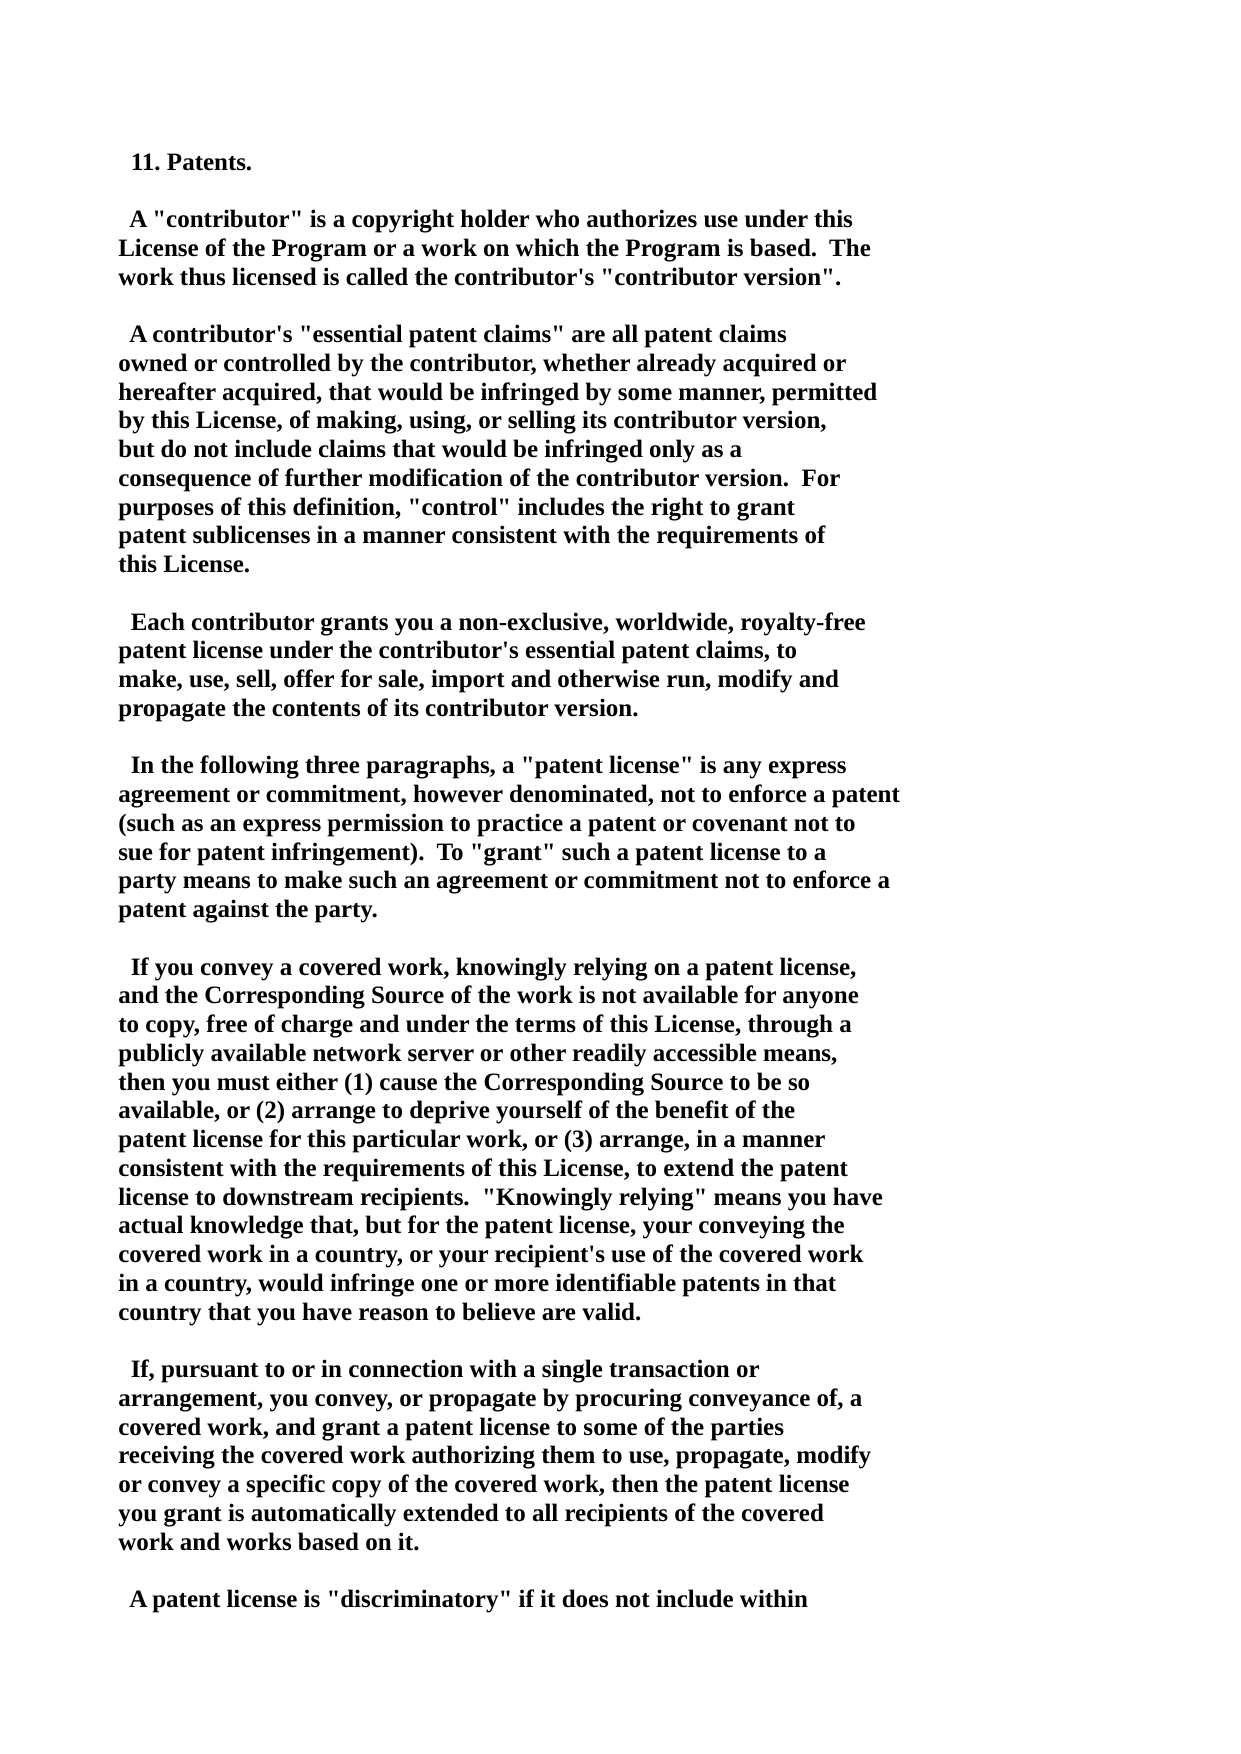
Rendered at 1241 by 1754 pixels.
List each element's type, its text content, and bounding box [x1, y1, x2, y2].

text A "contributor" is a copyright holder who authorizes use under this [118, 204, 1122, 233]
text agreement or commitment, however denominated, not to enforce a patent [118, 779, 1122, 808]
text party means to make such an agreement or commitment not to enforce a [118, 866, 1122, 894]
text publicly available network server or other readily accessible means, [118, 1038, 1122, 1067]
text to copy, free of charge and under the terms of this License, through a [118, 1009, 1122, 1038]
text country that you have reason to believe are valid. [118, 1297, 1122, 1326]
text A patent license is "discriminatory" if it does not include within [118, 1584, 1122, 1613]
text patent license under the contributor's essential patent claims, to [118, 636, 1122, 664]
text consistent with the requirements of this License, to extend the patent [118, 1153, 1122, 1182]
text but do not include claims that would be infringed only as a [118, 434, 1122, 463]
text work and works based on it. [118, 1527, 1122, 1556]
text If you convey a covered work, knowingly relying on a patent license, [118, 952, 1122, 981]
text this License. [118, 549, 1122, 578]
text patent license for this particular work, or (3) arrange, in a manner [118, 1124, 1122, 1153]
text make, use, sell, offer for sale, import and otherwise run, modify and [118, 664, 1122, 693]
text receiving the covered work authorizing them to use, propagate, modify [118, 1441, 1122, 1469]
text license to downstream recipients. "Knowingly relying" means you have [118, 1182, 1122, 1211]
text sue for patent infringement). To "grant" such a patent license to a [118, 837, 1122, 866]
text arrangement, you convey, or propagate by procuring conveyance of, a [118, 1383, 1122, 1412]
text or convey a specific copy of the covered work, then the patent license [118, 1469, 1122, 1498]
text you grant is automatically extended to all recipients of the covered [118, 1498, 1122, 1527]
text available, or (2) arrange to deprive yourself of the benefit of the [118, 1096, 1122, 1124]
text covered work, and grant a patent license to some of the parties [118, 1412, 1122, 1441]
text propagate the contents of its contributor version. [118, 693, 1122, 722]
text hereafter acquired, that would be infringed by some manner, permitted [118, 377, 1122, 406]
text in a country, would infringe one or more identifiable patents in that [118, 1268, 1122, 1297]
text Each contributor grants you a non-exclusive, worldwide, royalty-free [118, 607, 1122, 636]
text purposes of this definition, "control" includes the right to grant [118, 492, 1122, 521]
text patent against the party. [118, 894, 1122, 923]
text then you must either (1) cause the Corresponding Source to be so [118, 1067, 1122, 1096]
text covered work in a country, or your recipient's use of the covered work [118, 1239, 1122, 1268]
text In the following three paragraphs, a "patent license" is any express [118, 751, 1122, 779]
text (such as an express permission to practice a patent or covenant not to [118, 808, 1122, 837]
text actual knowledge that, but for the patent license, your conveying the [118, 1211, 1122, 1239]
text and the Corresponding Source of the work is not available for anyone [118, 981, 1122, 1009]
text work thus licensed is called the contributor's "contributor version". [118, 262, 1122, 291]
text License of the Program or a work on which the Program is based. The [118, 233, 1122, 262]
text patent sublicenses in a manner consistent with the requirements of [118, 521, 1122, 549]
text A contributor's "essential patent claims" are all patent claims [118, 319, 1122, 348]
text owned or controlled by the contributor, whether already acquired or [118, 348, 1122, 377]
text If, pursuant to or in connection with a single transaction or [118, 1354, 1122, 1383]
text consequence of further modification of the contributor version. For [118, 463, 1122, 492]
text by this License, of making, using, or selling its contributor version, [118, 406, 1122, 434]
text 11. Patents. [118, 147, 1122, 176]
